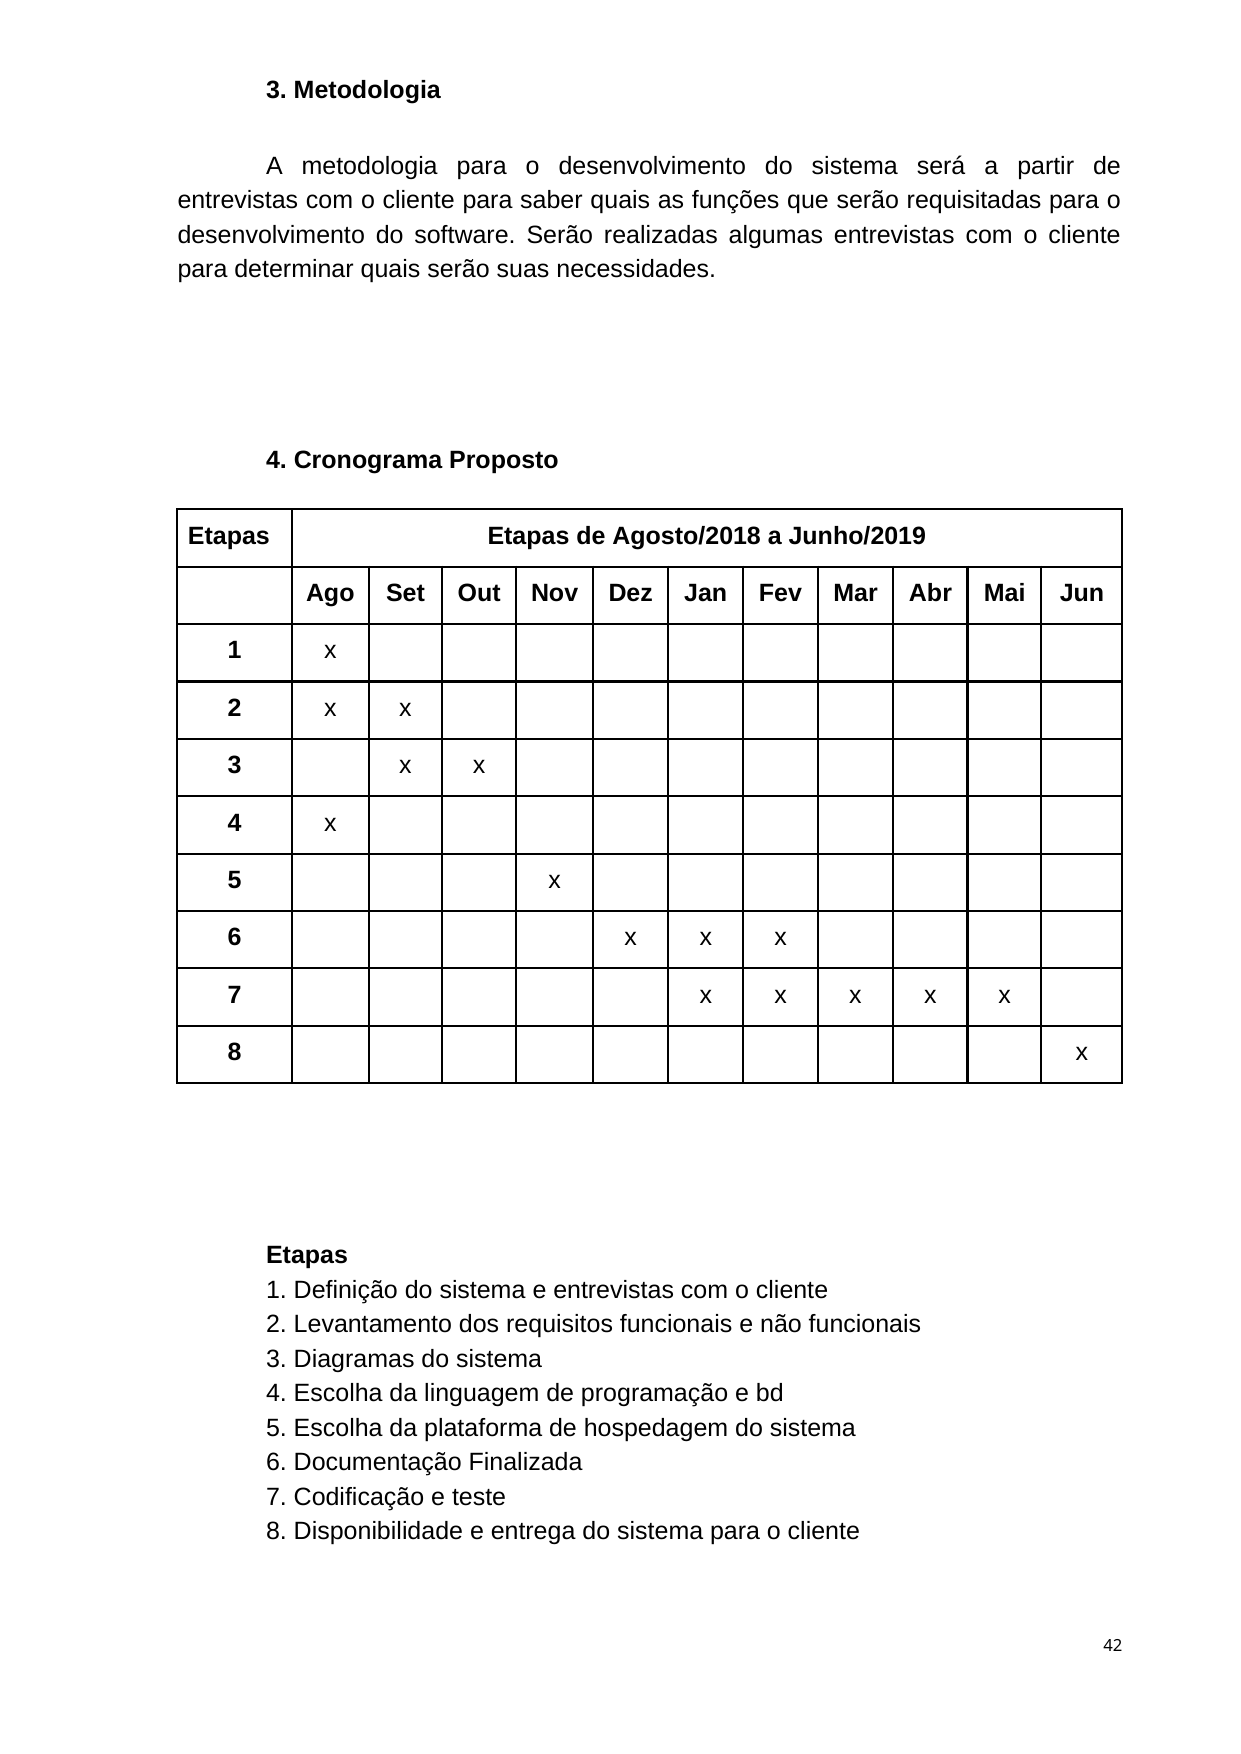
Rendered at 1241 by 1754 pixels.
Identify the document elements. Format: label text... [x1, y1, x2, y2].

table_cell [744, 625, 817, 680]
table_cell 6 [178, 912, 291, 967]
table_cell [894, 855, 966, 910]
table_cell [744, 855, 817, 910]
text Etapas [177, 1240, 1122, 1269]
text 1. Definição do sistema e entrevistas com o cliente [177, 1275, 1122, 1304]
table_cell x [594, 912, 667, 967]
table_cell Fev [744, 568, 817, 623]
table_cell [744, 797, 817, 852]
table_cell [1042, 969, 1121, 1025]
table_cell [669, 1027, 742, 1082]
table_cell [443, 1027, 515, 1082]
table_cell Dez [594, 568, 667, 623]
table_cell [894, 625, 966, 680]
table_cell [669, 797, 742, 852]
table_cell x [669, 912, 742, 967]
table_cell [517, 969, 592, 1025]
table_cell [443, 797, 515, 852]
table_cell [594, 740, 667, 795]
table_cell [969, 797, 1040, 852]
table_cell 2 [178, 683, 291, 738]
table_cell [443, 855, 515, 910]
table_cell [443, 969, 515, 1025]
table_cell [969, 912, 1040, 967]
table_cell 8 [178, 1027, 291, 1082]
table_cell x [744, 969, 817, 1025]
text 3. Diagramas do sistema [177, 1344, 1122, 1373]
table_cell Mar [819, 568, 892, 623]
table_cell [594, 855, 667, 910]
table_cell [1042, 740, 1121, 795]
table_cell [1042, 912, 1121, 967]
table_cell x [744, 912, 817, 967]
table_cell [819, 625, 892, 680]
table_cell x [443, 740, 515, 795]
table_cell Ago [293, 568, 368, 623]
table_cell [517, 912, 592, 967]
table_cell Jun [1042, 568, 1121, 623]
text 4. Escolha da linguagem de programação e bd [177, 1378, 1122, 1407]
table_cell 7 [178, 969, 291, 1025]
text A metodologia para o desenvolvimento do sistema será a partir de entrevistas com o cliente para saber quais as funções que serão requisitadas para o desenvolvimento do software. Serão realizadas algumas entrevistas com o cliente para determinar quais serão suas necessidades. [177, 151, 1122, 283]
text 5. Escolha da plataforma de hospedagem do sistema [177, 1413, 1122, 1442]
table_cell [293, 969, 368, 1025]
table_cell x [1042, 1027, 1121, 1082]
table_cell [443, 912, 515, 967]
table_cell [293, 1027, 368, 1082]
table_cell x [293, 625, 368, 680]
text 2. Levantamento dos requisitos funcionais e não funcionais [177, 1309, 1122, 1338]
table_cell 1 [178, 625, 291, 680]
table_cell [744, 740, 817, 795]
table_cell 3 [178, 740, 291, 795]
table_cell [178, 568, 291, 623]
table_cell [819, 740, 892, 795]
table_cell 5 [178, 855, 291, 910]
table_cell [517, 797, 592, 852]
table_cell [669, 625, 742, 680]
table_cell x [370, 683, 441, 738]
table_cell [594, 1027, 667, 1082]
table_cell x [293, 683, 368, 738]
table_cell [370, 1027, 441, 1082]
text 3. Metodologia [177, 75, 1122, 104]
table_cell [1042, 797, 1121, 852]
table_cell Out [443, 568, 515, 623]
table_cell x [370, 740, 441, 795]
table_cell 4 [178, 797, 291, 852]
text 7. Codificação e teste [177, 1482, 1122, 1511]
table_cell [370, 855, 441, 910]
table_cell [594, 797, 667, 852]
table_cell [517, 1027, 592, 1082]
table_cell Set [370, 568, 441, 623]
table_cell x [894, 969, 966, 1025]
table_cell Nov [517, 568, 592, 623]
table_cell [819, 797, 892, 852]
table_cell [819, 855, 892, 910]
table_cell Jan [669, 568, 742, 623]
table_cell [370, 912, 441, 967]
table_cell [894, 683, 966, 738]
table_cell [594, 969, 667, 1025]
table_cell [594, 625, 667, 680]
table_cell [819, 912, 892, 967]
table_cell x [819, 969, 892, 1025]
table_cell [443, 683, 515, 738]
table_cell [1042, 625, 1121, 680]
text 4. Cronograma Proposto [177, 445, 1122, 474]
table_header Etapas [178, 510, 291, 566]
table_cell [293, 740, 368, 795]
table_cell [744, 1027, 817, 1082]
table_cell [1042, 683, 1121, 738]
table_cell [894, 912, 966, 967]
table_cell [517, 683, 592, 738]
table_cell [969, 740, 1040, 795]
table_header Etapas de Agosto/2018 a Junho/2019 [293, 510, 1121, 566]
table_cell [969, 855, 1040, 910]
table_cell [669, 855, 742, 910]
table_cell [669, 683, 742, 738]
table_cell x [293, 797, 368, 852]
table_cell [894, 1027, 966, 1082]
table_cell [370, 969, 441, 1025]
table_cell [293, 855, 368, 910]
table_cell [894, 740, 966, 795]
table_cell [669, 740, 742, 795]
table_cell [370, 625, 441, 680]
table_cell Abr [894, 568, 966, 623]
table_cell [969, 1027, 1040, 1082]
table_cell x [669, 969, 742, 1025]
table_cell [969, 683, 1040, 738]
table_cell [1042, 855, 1121, 910]
table_cell [969, 625, 1040, 680]
table_cell x [969, 969, 1040, 1025]
table_cell [744, 683, 817, 738]
table_cell [517, 625, 592, 680]
table_cell [370, 797, 441, 852]
table_cell x [517, 855, 592, 910]
table_cell [443, 625, 515, 680]
table_cell [894, 797, 966, 852]
text 8. Disponibilidade e entrega do sistema para o cliente [177, 1516, 1122, 1545]
text 6. Documentação Finalizada [177, 1447, 1122, 1476]
table_cell [517, 740, 592, 795]
table_cell [293, 912, 368, 967]
table_cell Mai [969, 568, 1040, 623]
table_cell [594, 683, 667, 738]
table_cell [819, 683, 892, 738]
table_cell [819, 1027, 892, 1082]
